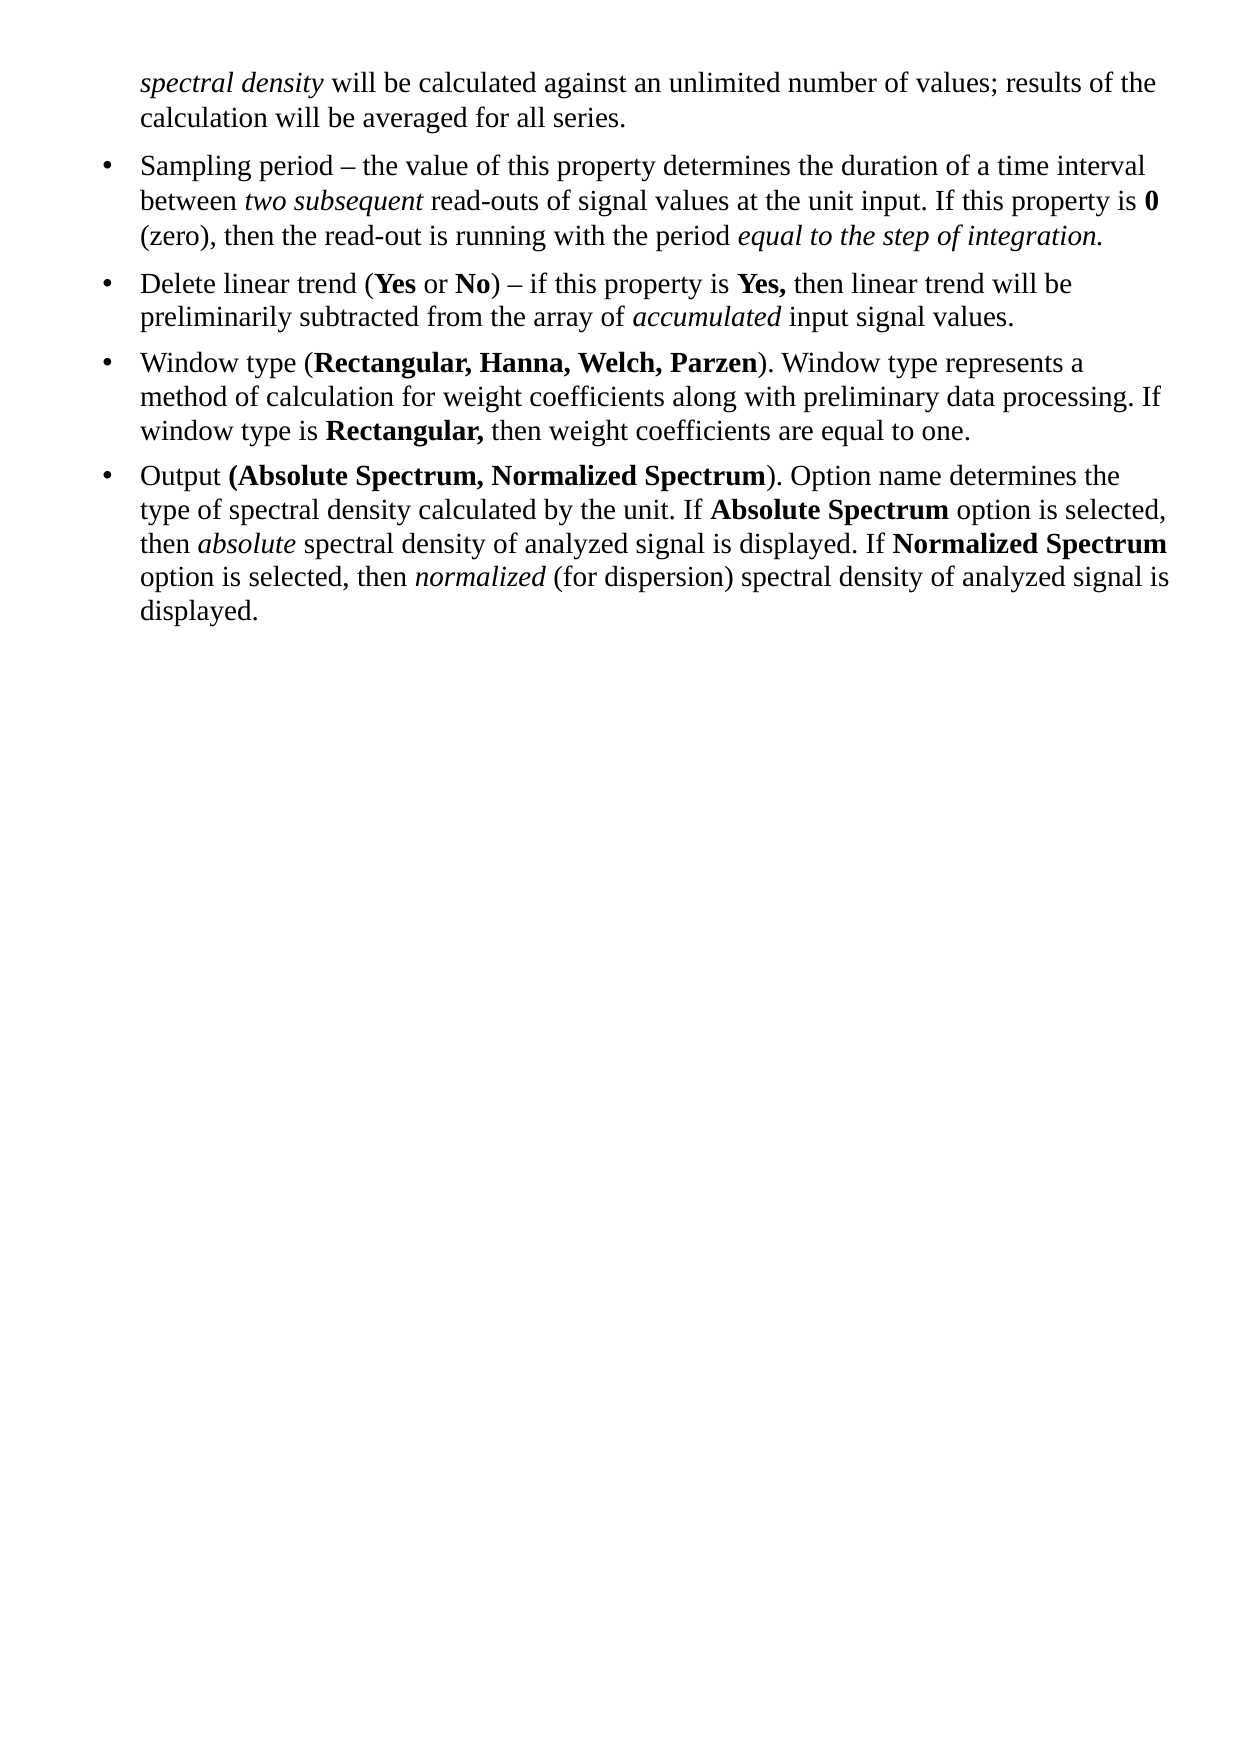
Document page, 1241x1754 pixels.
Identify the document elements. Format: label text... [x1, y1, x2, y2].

table_cell The unit implements the calculation of spectral density for scalar input signal. Spectral density is calculated as per the following algorithm: The implementation is divided into separate series; the size of series shall be an integral power of 2. Data is preliminarily prepared, which includes deletion of average value or linear trend from initial data, multiplication of data by weight coefficients (time window). Multiplication of data by the time window allows errors related to the calculation of discrete Fourier transformation to be reduced, e.g., it reduces leakages through lateral maximums. Fast Fourier transformation (FFT) method is used to calculate discrete Fourier transformation for sequence defined as per the formula: Absolute spectral density is determined as per the formula: , where is for signal sampling period; is for a coefficient dependent on a way the input value is weighed up; is for discrete Fourier transformation value at the k-th harmonic curve. Normalized spectral density is calculated by dividing the absolute one by signal dispersion. The unit has 1 input port and 2 output ports. Input signal shall be scalar. Signal at the 1st output port is vector of frequencies. Signal at the 2nd output port is vector of spectral density values. Dimensions of signal outputs are the same and equal to , where N is for size of series. Properties: Size of series – value of this property determines the size of series in sampling. The size of series shall be an integral power of 2. Calculation over the whole sampling (Yes or No) – if this property is No, then the spectral density will be calculated by separate series. If the property is Yes, then the spectral density will be calculated against an unlimited number of values; results of the calculation will be averaged for all series. Sampling period – the value of this property determines the duration of a time interval between two subsequent read-outs of signal values at the unit input. If this property is 0 (zero), then the read-out is running with the period equal to the step of integration. Delete linear trend (Yes or No) – if this property is Yes, then linear trend will be preliminarily subtracted from the array of accumulated input signal values. Window type (Rectangular, Hanna, Welch, Parzen). Window type represents a method of calculation for weight coefficients along with preliminary data processing. If window type is Rectangular, then weight coefficients are equal to one. Output (Absolute Spectrum, Normalized Spectrum). Option name determines the type of spectral density calculated by the unit. If Absolute Spectrum option is selected, then absolute spectral density of analyzed signal is displayed. If Normalized Spectrum option is selected, then normalized (for dispersion) spectral density of analyzed signal is displayed. [59, 59, 1181, 644]
